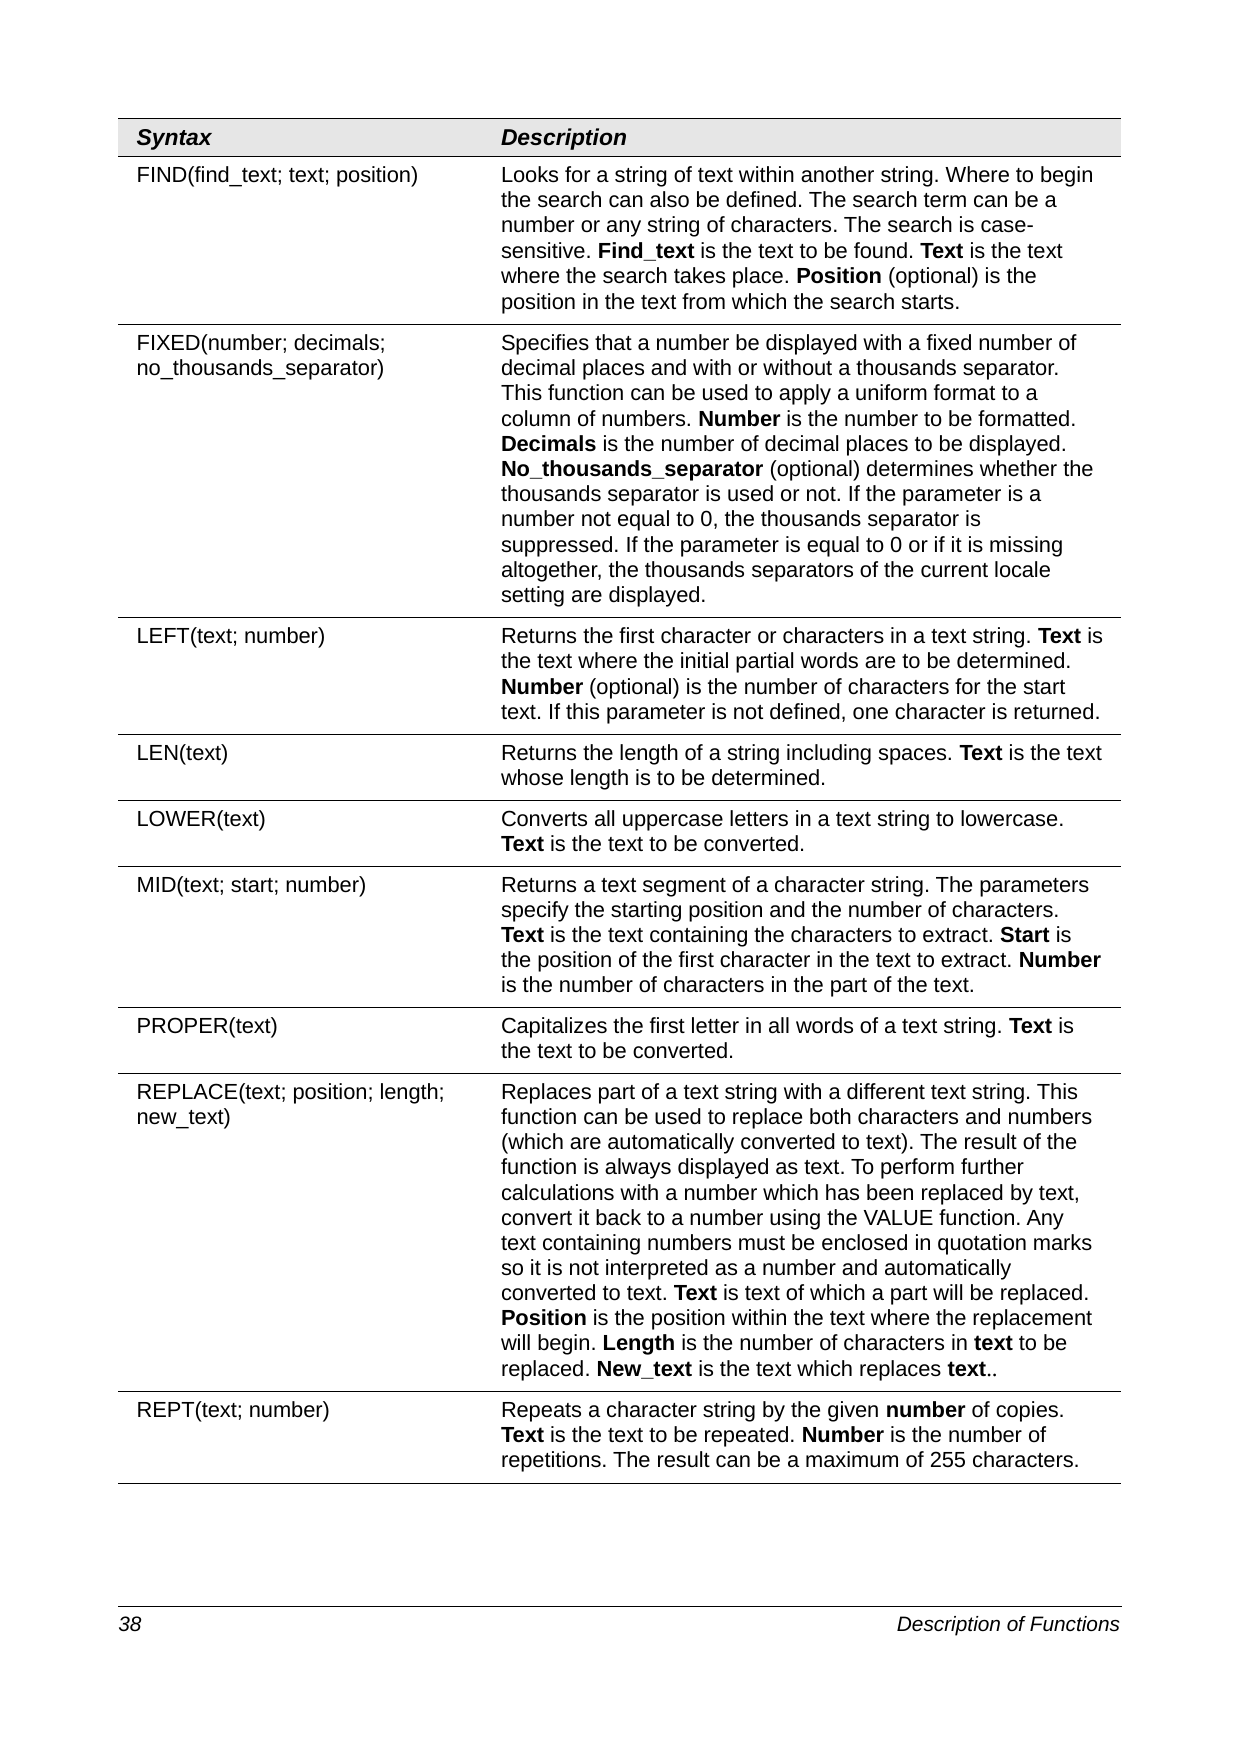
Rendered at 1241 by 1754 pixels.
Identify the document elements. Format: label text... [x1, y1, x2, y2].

table_cell REPT(text; number) [118, 1392, 483, 1482]
table_cell LEN(text) [118, 735, 483, 800]
table_cell FIND(find_text; text; position) [118, 157, 483, 324]
table_cell REPLACE(text; position; length; new_text) [118, 1074, 483, 1391]
table_cell Replaces part of a text string with a different text string. This function can be used to replace both characters and numbers (which are automatically converted to text). The result of the function is always displayed as text. To perform further calculations with a number which has been replaced by text, convert it back to a number using the VALUE function. Any text containing numbers must be enclosed in quotation marks so it is not interpreted as a number and automatically converted to text. Text is text of which a part will be replaced. Position is the position within the text where the replacement will begin. Length is the number of characters in text to be replaced. New_text is the text which replaces text.. [483, 1074, 1121, 1391]
table_cell FIXED(number; decimals; no_thousands_separator) [118, 325, 483, 617]
table_cell PROPER(text) [118, 1008, 483, 1073]
table_cell Returns the first character or characters in a text string. Text is the text where the initial partial words are to be determined. Number (optional) is the number of characters for the start text. If this parameter is not defined, one character is returned. [483, 618, 1121, 734]
table_cell Specifies that a number be displayed with a fixed number of decimal places and with or without a thousands separator. This function can be used to apply a uniform format to a column of numbers. Number is the number to be formatted. Decimals is the number of decimal places to be displayed. No_thousands_separator (optional) determines whether the thousands separator is used or not. If the parameter is a number not equal to 0, the thousands separator is suppressed. If the parameter is equal to 0 or if it is missing altogether, the thousands separators of the current locale setting are displayed. [483, 325, 1121, 617]
table_cell LEFT(text; number) [118, 618, 483, 734]
table_cell LOWER(text) [118, 801, 483, 866]
table_cell Converts all uppercase letters in a text string to lowercase. Text is the text to be converted. [483, 801, 1121, 866]
table_cell MID(text; start; number) [118, 867, 483, 1007]
table_cell Looks for a string of text within another string. Where to begin the search can also be defined. The search term can be a number or any string of characters. The search is case-sensitive. Find_text is the text to be found. Text is the text where the search takes place. Position (optional) is the position in the text from which the search starts. [483, 157, 1121, 324]
table_header Description [483, 119, 1121, 156]
table_header Syntax [118, 119, 483, 156]
table_cell Capitalizes the first letter in all words of a text string. Text is the text to be converted. [483, 1008, 1121, 1073]
table_cell Repeats a character string by the given number of copies. Text is the text to be repeated. Number is the number of repetitions. The result can be a maximum of 255 characters. [483, 1392, 1121, 1482]
table_cell Returns a text segment of a character string. The parameters specify the starting position and the number of characters. Text is the text containing the characters to extract. Start is the position of the first character in the text to extract. Number is the number of characters in the part of the text. [483, 867, 1121, 1007]
table_cell Returns the length of a string including spaces. Text is the text whose length is to be determined. [483, 735, 1121, 800]
